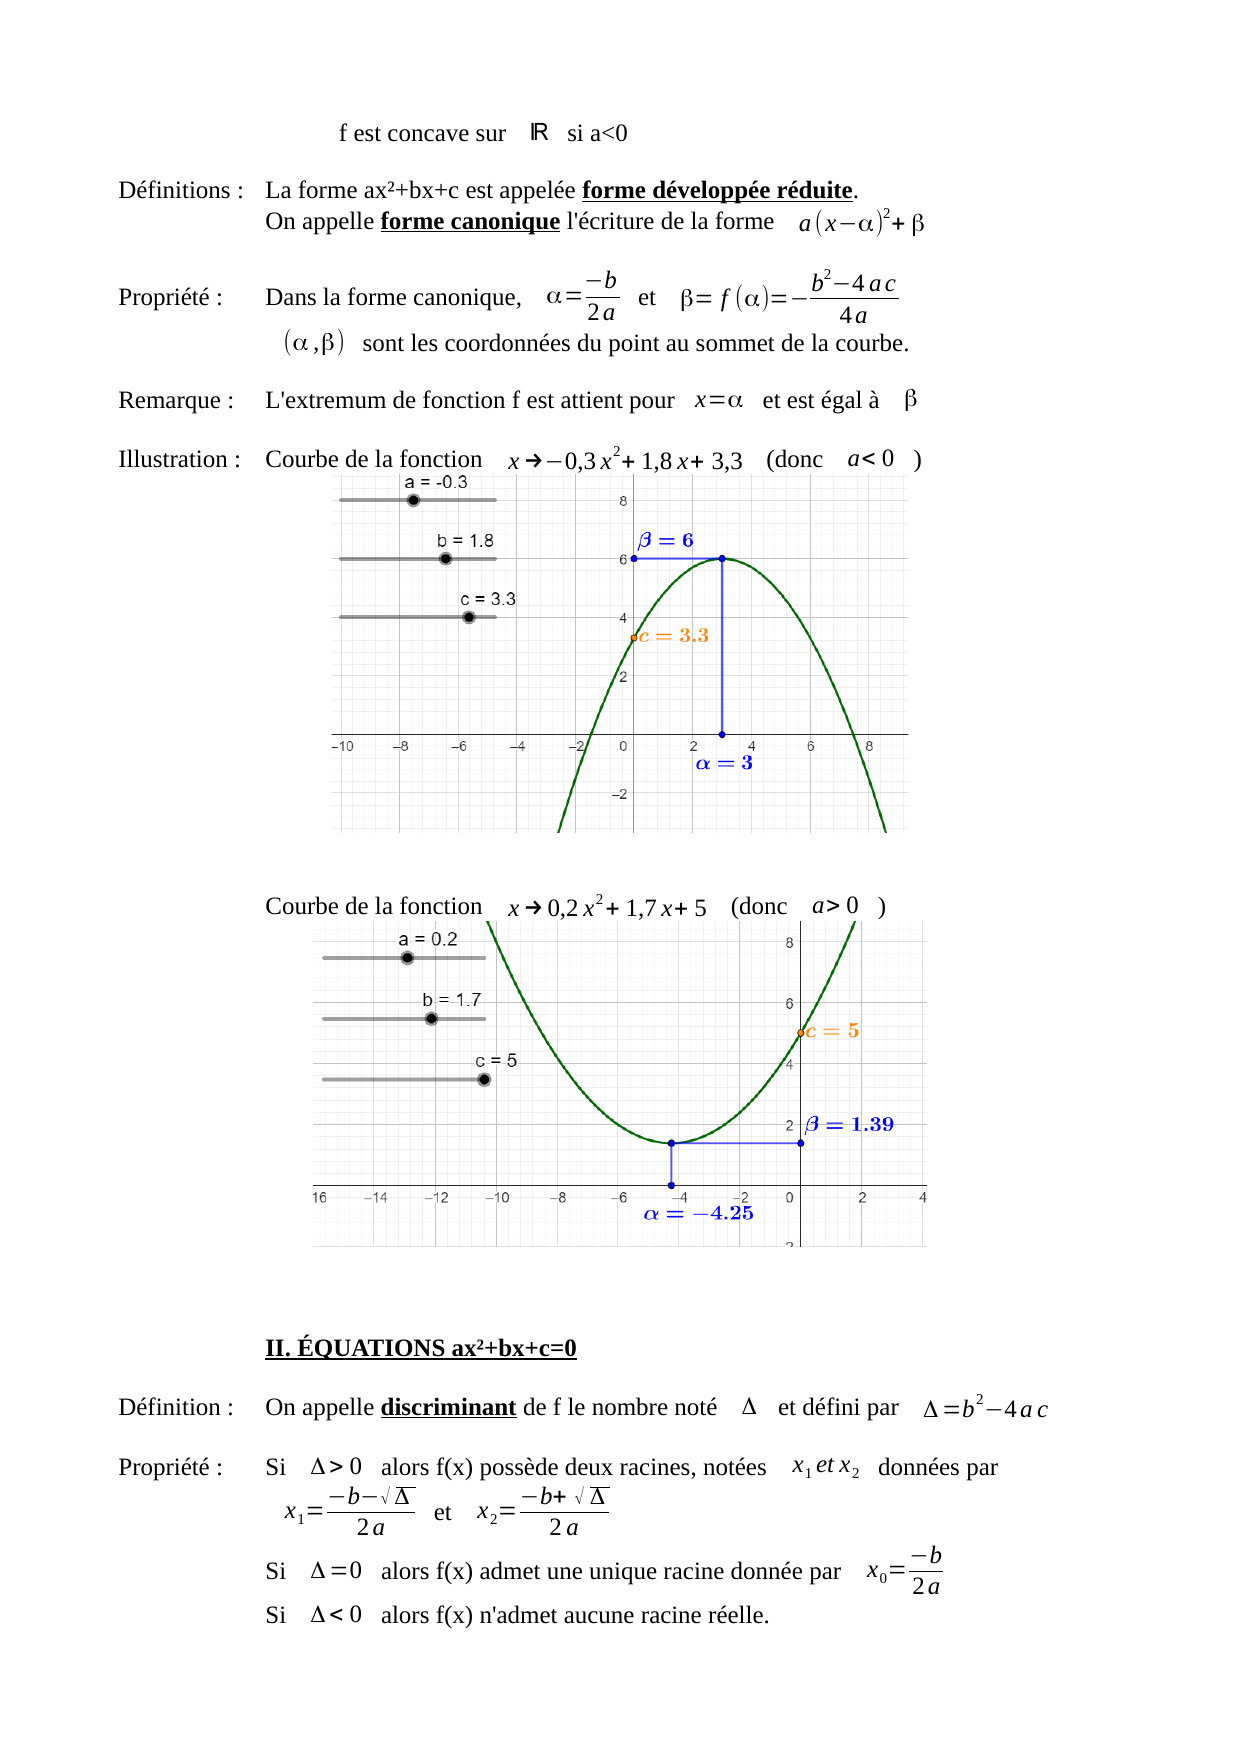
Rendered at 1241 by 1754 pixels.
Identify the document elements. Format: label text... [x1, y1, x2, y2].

text On appelle forme canonique l'écriture de la forme [118, 204, 1122, 237]
text Définition : On appelle discriminant de f le nombre noté et défini par [118, 1391, 1122, 1422]
text Illustration : Courbe de la fonction (donc ) [118, 443, 1122, 474]
text sont les coordonnées du point au sommet de la courbe. [118, 328, 1122, 357]
picture [313, 921, 927, 1247]
text et [118, 1482, 1122, 1541]
picture [331, 474, 909, 833]
text Définitions : La forme ax²+bx+c est appelée forme développée réduite. [118, 176, 1122, 204]
text f est concave sur si a<0 [118, 118, 1122, 147]
text Courbe de la fonction (donc ) [118, 890, 1122, 921]
text Remarque : L'extremum de fonction f est attient pouret est égal à [118, 385, 1122, 414]
text Propriété : Dans la forme canonique, et [118, 265, 1122, 328]
text Si alors f(x) n'admet aucune racine réelle. [118, 1600, 1122, 1629]
text Si alors f(x) admet une unique racine donnée par [118, 1541, 1122, 1600]
text II. ÉQUATIONS ax²+bx+c=0 [118, 1333, 1122, 1362]
text Propriété : Si alors f(x) possède deux racines, notées données par [118, 1451, 1122, 1482]
